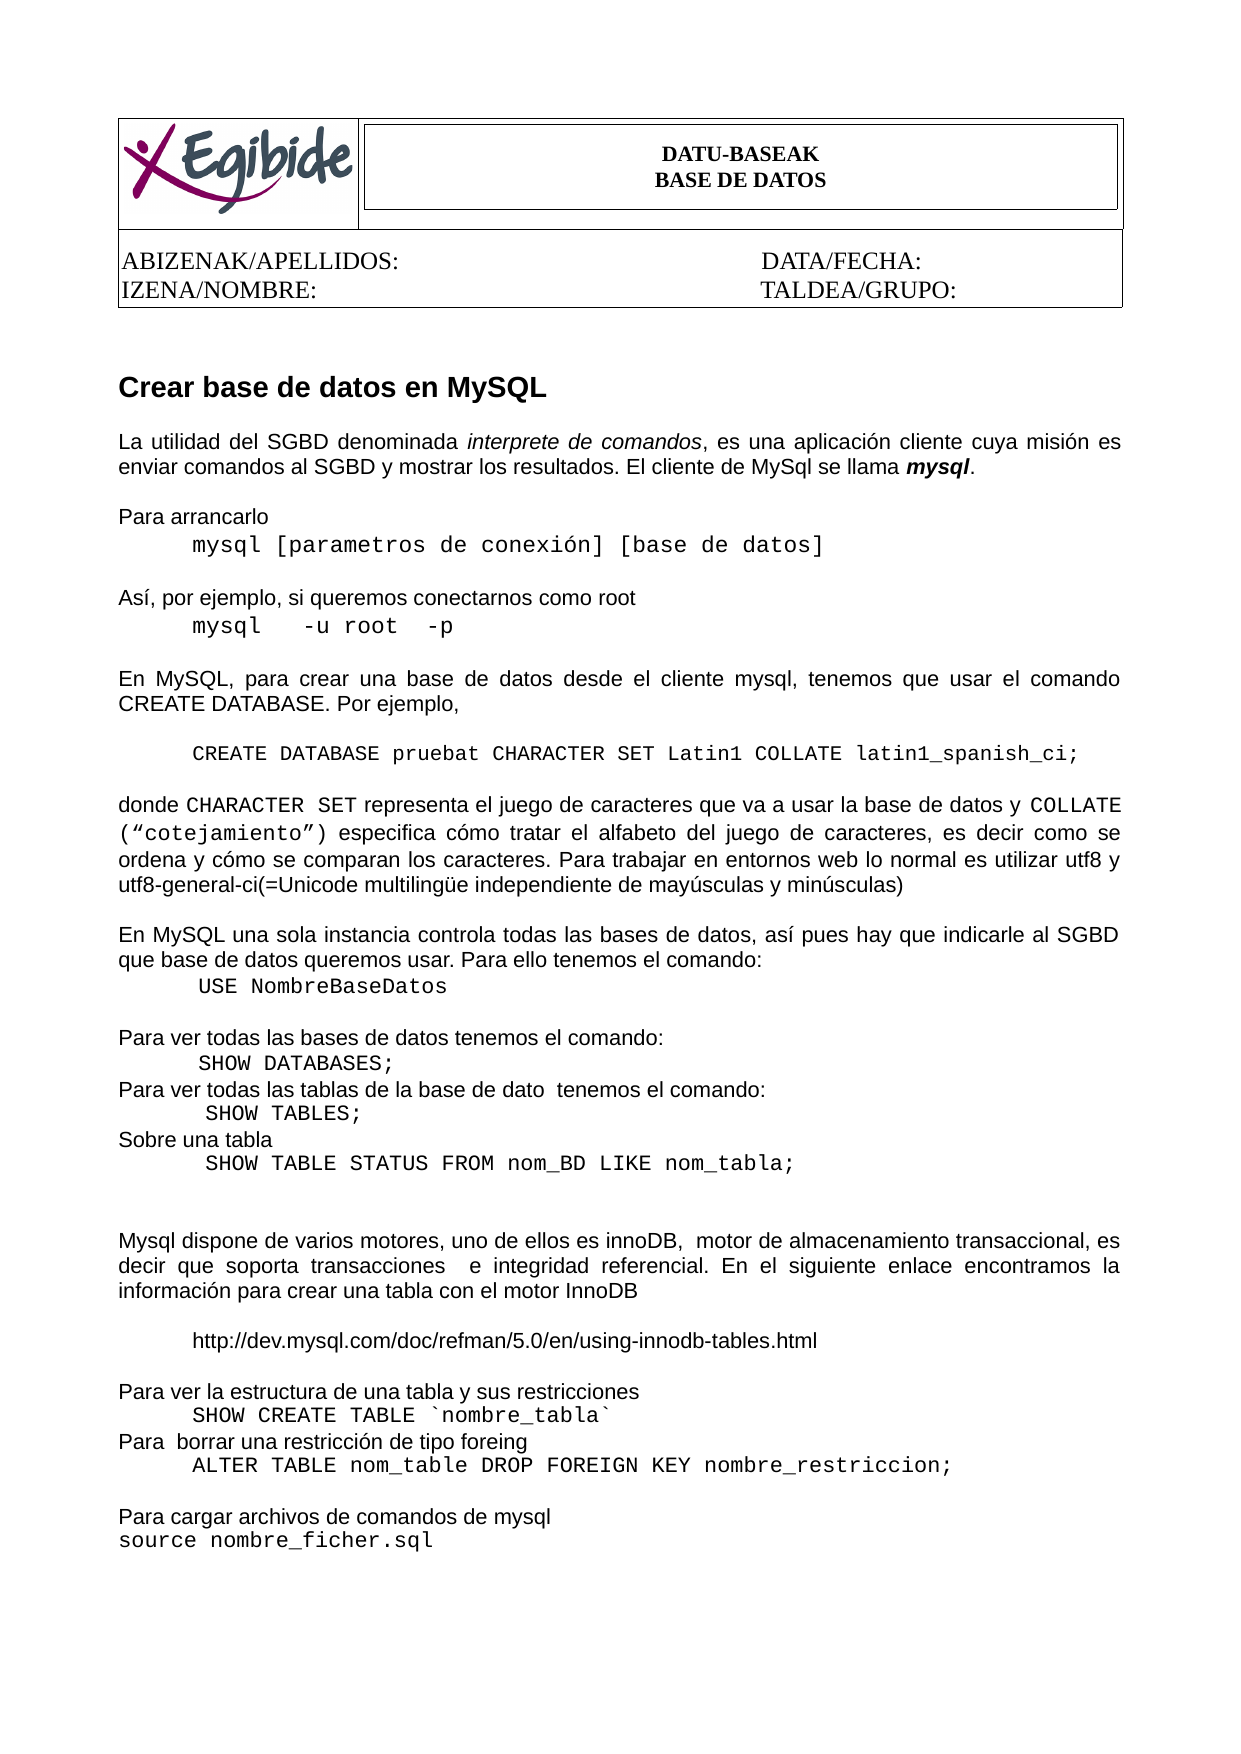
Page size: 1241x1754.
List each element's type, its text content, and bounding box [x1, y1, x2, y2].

text Para ver todas las tablas de la base de dato tenemos el comando: [118, 1077, 1122, 1102]
text Así, por ejemplo, si queremos conectarnos como root [118, 585, 1122, 610]
text SHOW TABLE STATUS FROM nom_BD LIKE nom_tabla; [118, 1152, 1122, 1177]
text Para borrar una restricción de tipo foreing [118, 1429, 1122, 1454]
text source nombre_ficher.sql [118, 1529, 1122, 1554]
text Crear base de datos en MySQL [118, 370, 1122, 403]
text Sobre una tabla [118, 1127, 1122, 1152]
text En MySQL, para crear una base de datos desde el cliente mysql, tenemos que usar el comando CREATE DATABASE. Por ejemplo, [118, 666, 1122, 716]
text Para cargar archivos de comandos de mysql [118, 1504, 1122, 1529]
text CREATE DATABASE pruebat CHARACTER SET Latin1 COLLATE latin1_spanish_ci; [118, 741, 1122, 767]
text En MySQL una sola instancia controla todas las bases de datos, así pues hay que indicarle al SGBD que base de datos queremos usar. Para ello tenemos el comando: [118, 922, 1122, 972]
text mysql [parametros de conexión] [base de datos] [118, 529, 1122, 560]
text USE NombreBaseDatos [118, 972, 1122, 999]
text La utilidad del SGBD denominada interprete de comandos, es una aplicación cliente cuya misión es enviar comandos al SGBD y mostrar los resultados. El cliente de MySql se llama mysql. [118, 429, 1122, 479]
text donde CHARACTER SET representa el juego de caracteres que va a usar la base de datos y COLLATE (“cotejamiento”) especifica cómo tratar el alfabeto del juego de caracteres, es decir como se ordena y cómo se comparan los caracteres. Para trabajar en entornos web lo normal es utilizar utf8 y utf8-general-ci(=Unicode multilingüe independiente de mayúsculas y minúsculas) [118, 792, 1122, 897]
picture [123, 123, 353, 214]
text Para arrancarlo [118, 504, 1122, 529]
text mysql -u root -p [118, 610, 1122, 640]
text SHOW CREATE TABLE `nombre_tabla` [118, 1404, 1122, 1429]
text http://dev.mysql.com/doc/refman/5.0/en/using-innodb-tables.html [118, 1328, 1122, 1353]
text Mysql dispone de varios motores, uno de ellos es innoDB, motor de almacenamiento transaccional, es decir que soporta transacciones e integridad referencial. En el siguiente enlace encontramos la información para crear una tabla con el motor InnoDB [118, 1227, 1122, 1303]
text Para ver la estructura de una tabla y sus restricciones [118, 1379, 1122, 1404]
text SHOW TABLES; [118, 1102, 1122, 1127]
text Para ver todas las bases de datos tenemos el comando: [118, 1025, 1122, 1050]
text SHOW DATABASES; [118, 1050, 1122, 1077]
text ALTER TABLE nom_table DROP FOREIGN KEY nombre_restriccion; [118, 1454, 1122, 1479]
